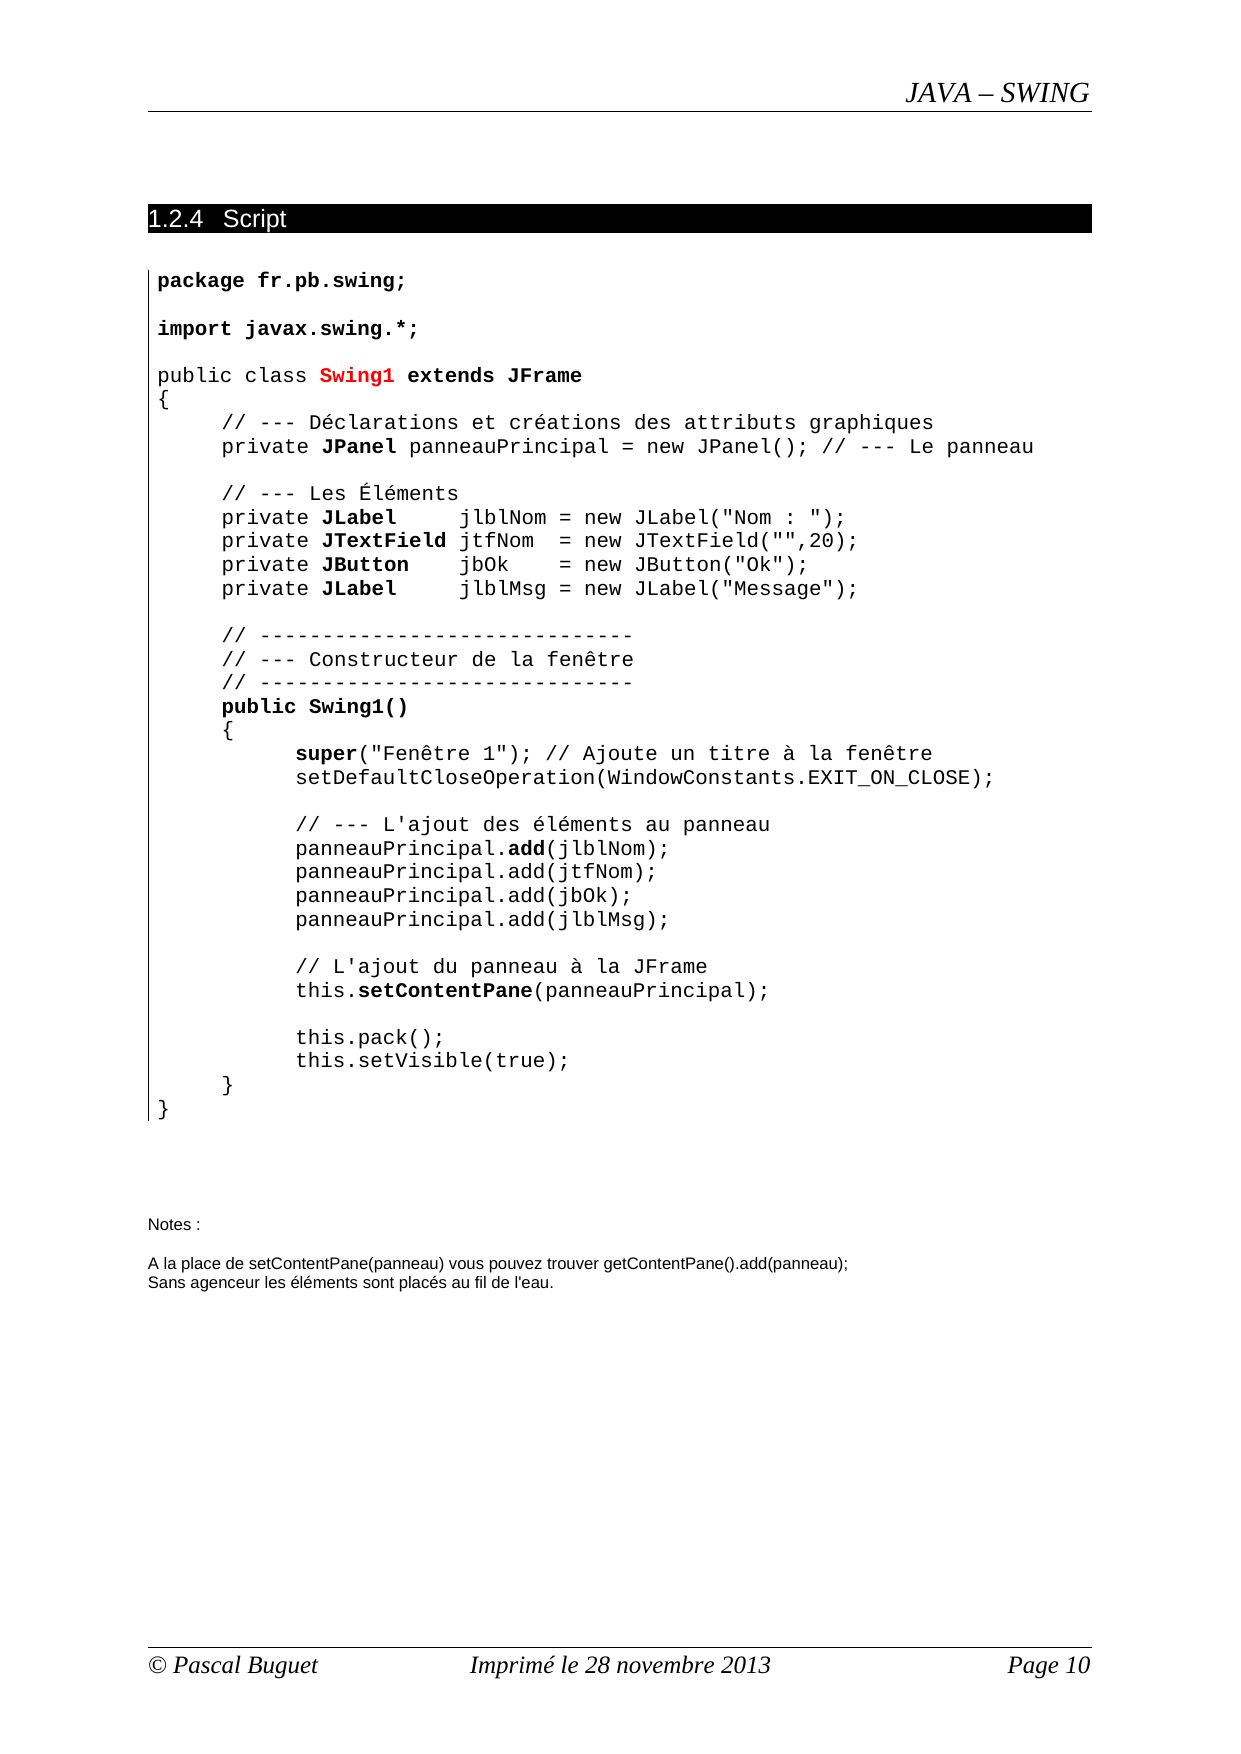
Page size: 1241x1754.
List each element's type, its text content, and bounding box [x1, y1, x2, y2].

text { [149, 719, 1092, 743]
text } [149, 1074, 1092, 1098]
text // --- Les Éléments [149, 483, 1092, 507]
text public Swing1() [149, 696, 1092, 719]
text // --- Déclarations et créations des attributs graphiques [149, 412, 1092, 436]
text private JTextField jtfNom = new JTextField("",20); [149, 530, 1092, 554]
text import javax.swing.*; [149, 317, 1092, 341]
text package fr.pb.swing; [149, 270, 1092, 294]
text A la place de setContentPane(panneau) vous pouvez trouver getContentPane().add(panneau); [148, 1253, 1092, 1273]
text { [149, 388, 1092, 412]
text this.setVisible(true); [149, 1051, 1092, 1074]
text private JLabel jlblMsg = new JLabel("Message"); [149, 578, 1092, 601]
text private JLabel jlblNom = new JLabel("Nom : "); [149, 507, 1092, 530]
text panneauPrincipal.add(jlblMsg); [149, 909, 1092, 932]
text panneauPrincipal.add(jbOk); [149, 885, 1092, 909]
text setDefaultCloseOperation(WindowConstants.EXIT_ON_CLOSE); [149, 767, 1092, 790]
text // ------------------------------ [149, 672, 1092, 696]
text public class Swing1 extends JFrame [149, 365, 1092, 388]
text Notes : [148, 1215, 1092, 1234]
text // L'ajout du panneau à la JFrame [149, 956, 1092, 979]
text } [149, 1098, 1092, 1121]
text super("Fenêtre 1"); // Ajoute un titre à la fenêtre [149, 743, 1092, 767]
text this.pack(); [149, 1027, 1092, 1051]
text // --- L'ajout des éléments au panneau [149, 814, 1092, 838]
text Sans agenceur les éléments sont placés au fil de l'eau. [148, 1273, 1092, 1292]
text this.setContentPane(panneauPrincipal); [149, 979, 1092, 1003]
text // ------------------------------ [149, 625, 1092, 648]
text private JButton jbOk = new JButton("Ok"); [149, 554, 1092, 578]
text panneauPrincipal.add(jlblNom); [149, 838, 1092, 861]
subtitle Script [148, 204, 1092, 233]
text // --- Constructeur de la fenêtre [149, 648, 1092, 672]
text private JPanel panneauPrincipal = new JPanel(); // --- Le panneau [149, 436, 1092, 459]
text panneauPrincipal.add(jtfNom); [149, 861, 1092, 885]
